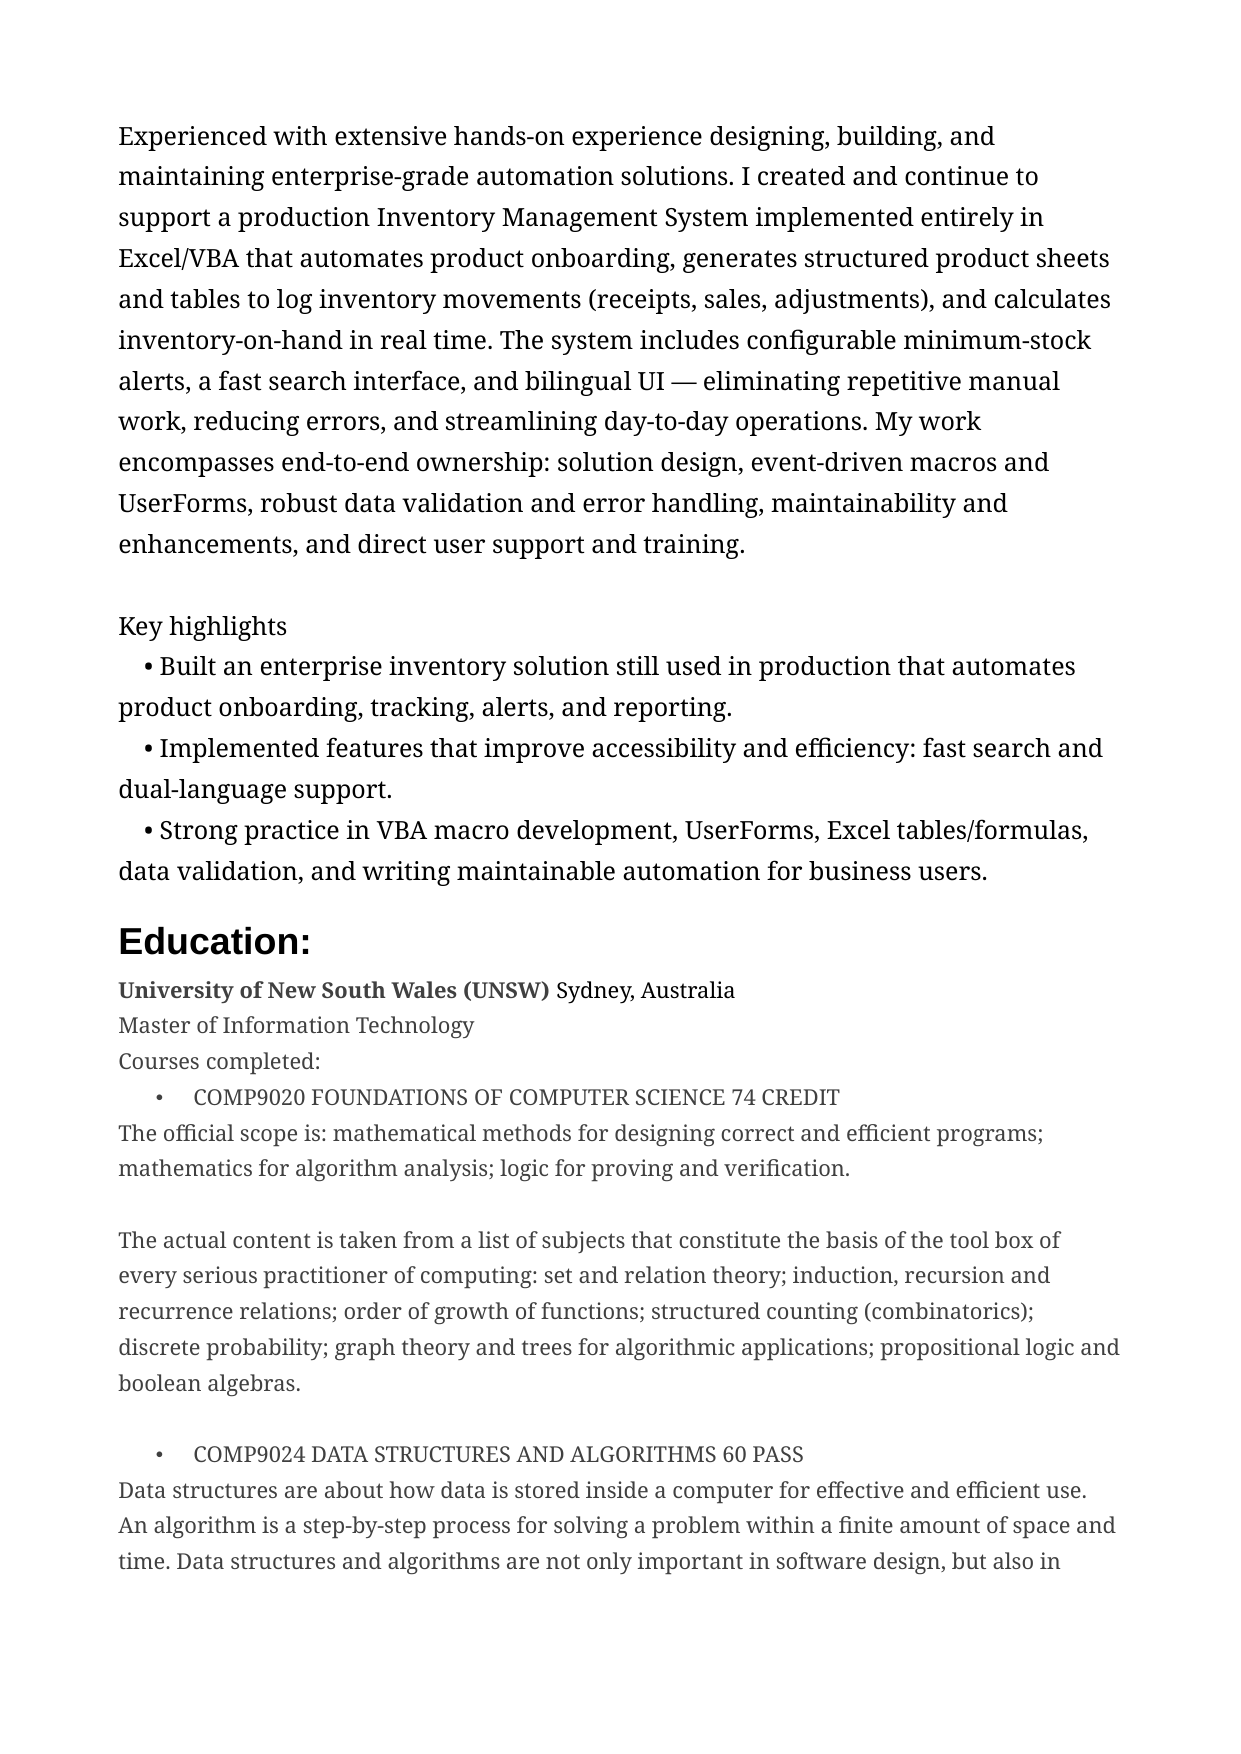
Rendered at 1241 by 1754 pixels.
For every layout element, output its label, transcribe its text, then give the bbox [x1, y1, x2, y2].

subtitle Education: [118, 919, 1122, 962]
text The actual content is taken from a list of subjects that constitute the basis of the tool box of every serious practitioner of computing: set and relation theory; induction, recursion and recurrence relations; order of growth of functions; structured counting (combinatorics); discrete probability; graph theory and trees for algorithmic applications; propositional logic and boolean algebras. [118, 1225, 1122, 1397]
text Data structures are about how data is stored inside a computer for effective and efficient use. An algorithm is a step-by-step process for solving a problem within a finite amount of space and time. Data structures and algorithms are not only important in software design, but also in [118, 1475, 1122, 1576]
list COMP9020 FOUNDATIONS OF COMPUTER SCIENCE 74 CREDIT [156, 1082, 1122, 1112]
text The official scope is: mathematical methods for designing correct and efficient programs; mathematics for algorithm analysis; logic for proving and verification. [118, 1117, 1122, 1183]
text Experienced with extensive hands-on experience designing, building, and maintaining enterprise-grade automation solutions. I created and continue to support a production Inventory Management System implemented entirely in Excel/VBA that automates product onboarding, generates structured product sheets and tables to log inventory movements (receipts, sales, adjustments), and calculates inventory-on-hand in real time. The system includes configurable minimum-stock alerts, a fast search interface, and bilingual UI — eliminating repetitive manual work, reducing errors, and streamlining day-to-day operations. My work encompasses end-to-end ownership: solution design, event-driven macros and UserForms, robust data validation and error handling, maintainability and enhancements, and direct user support and training. [118, 118, 1122, 561]
text Master of Information Technology [118, 1010, 1122, 1040]
list COMP9024 DATA STRUCTURES AND ALGORITHMS 60 PASS [156, 1439, 1122, 1469]
text • Implemented features that improve accessibility and efficiency: fast search and dual-language support. [118, 731, 1122, 806]
text • Built an enterprise inventory solution still used in production that automates product onboarding, tracking, alerts, and reporting. [118, 649, 1122, 724]
text Key highlights [118, 608, 1122, 642]
text University of New South Wales (UNSW) Sydney, Australia [118, 974, 1122, 1004]
text Courses completed: [118, 1046, 1122, 1076]
text • Strong practice in VBA macro development, UserForms, Excel tables/formulas, data validation, and writing maintainable automation for business users. [118, 812, 1122, 887]
